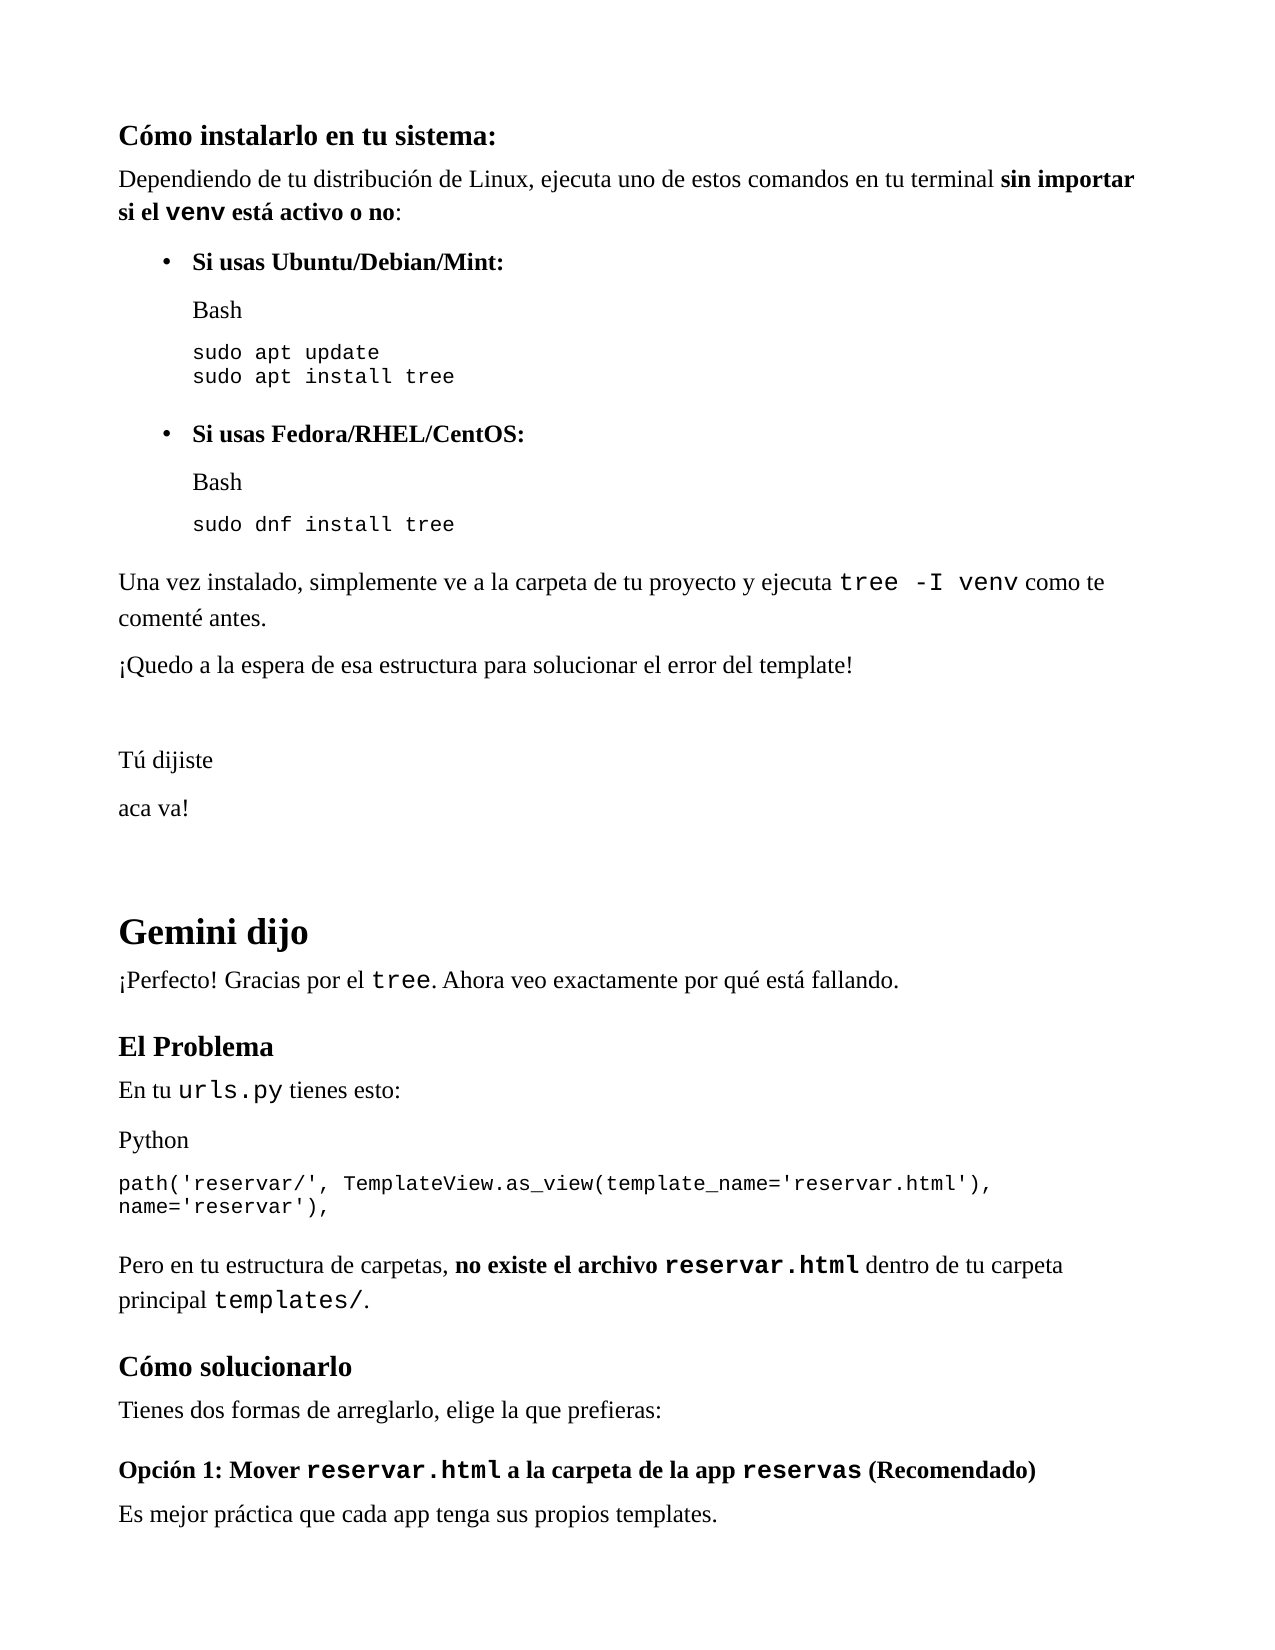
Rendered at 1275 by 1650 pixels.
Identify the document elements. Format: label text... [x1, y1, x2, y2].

subtitle Cómo solucionarlo [118, 1349, 1157, 1383]
text Una vez instalado, simplemente ve a la carpeta de tu proyecto y ejecuta tree -I venv como te comenté antes. [118, 567, 1157, 631]
text Tú dijiste [118, 745, 1157, 774]
text Tienes dos formas de arreglarlo, elige la que prefieras: [118, 1395, 1157, 1424]
list Bash [162, 295, 1157, 323]
text Dependiendo de tu distribución de Linux, ejecuta uno de estos comandos en tu terminal sin importar si el venv está activo o no: [118, 164, 1157, 228]
list Si usas Fedora/RHEL/CentOS: [162, 419, 1157, 448]
subtitle Gemini dijo [118, 909, 1157, 952]
text path('reservar/', TemplateView.as_view(template_name='reservar.html'), name='reservar'), [118, 1173, 1157, 1220]
list sudo dnf install tree [162, 514, 1157, 538]
text Pero en tu estructura de carpetas, no existe el archivo reservar.html dentro de tu carpeta principal templates/. [118, 1250, 1157, 1316]
text En tu urls.py tienes esto: [118, 1075, 1157, 1106]
list Si usas Ubuntu/Debian/Mint: [162, 247, 1157, 276]
list Bash [162, 467, 1157, 496]
text ¡Quedo a la espera de esa estructura para solucionar el error del template! [118, 650, 1157, 679]
text Es mejor práctica que cada app tenga sus propios templates. [118, 1499, 1157, 1528]
list sudo apt update [162, 342, 1157, 366]
text Python [118, 1125, 1157, 1154]
subtitle Opción 1: Mover reservar.html a la carpeta de la app reservas (Recomendado) [118, 1456, 1157, 1486]
subtitle Cómo instalarlo en tu sistema: [118, 118, 1157, 152]
subtitle El Problema [118, 1029, 1157, 1063]
list sudo apt install tree [162, 366, 1157, 390]
text aca va! [118, 793, 1157, 822]
text ¡Perfecto! Gracias por el tree. Ahora veo exactamente por qué está fallando. [118, 965, 1157, 996]
